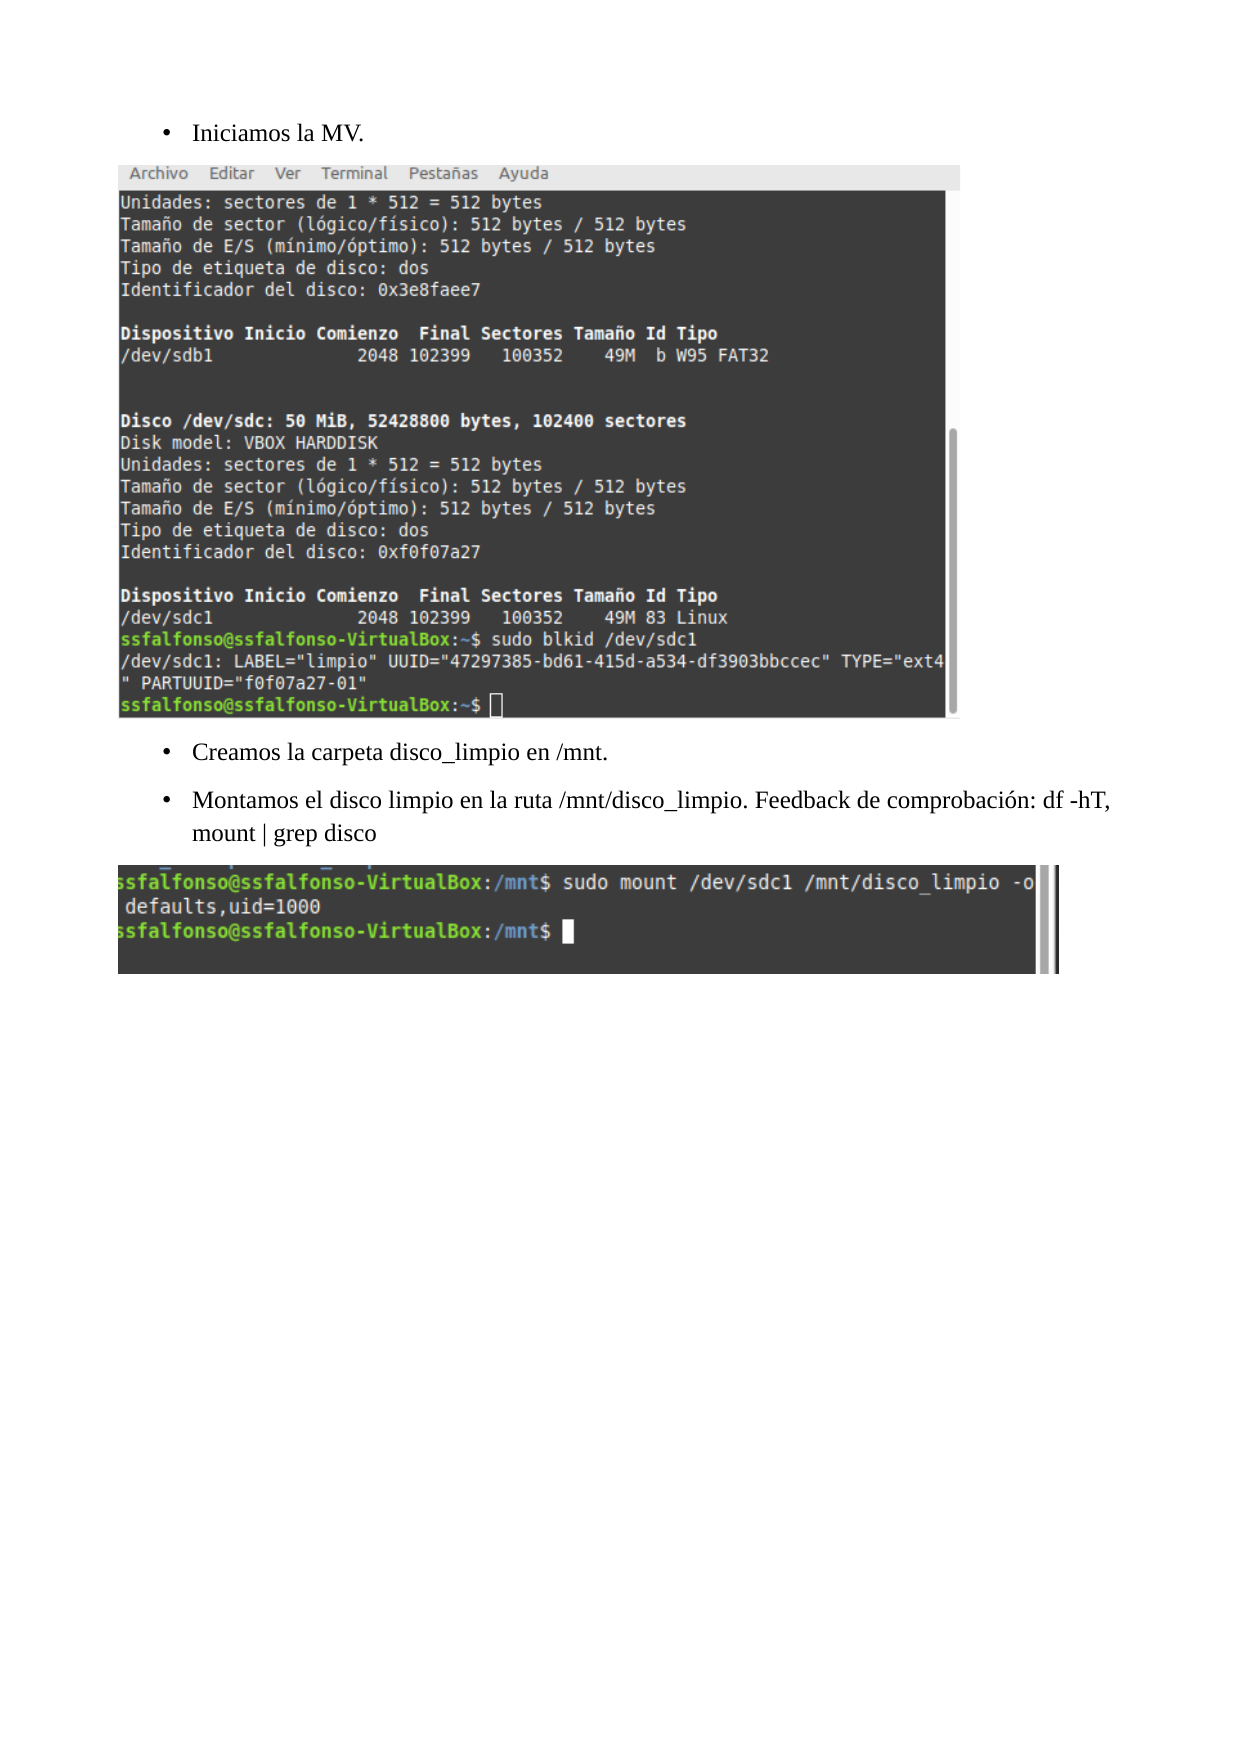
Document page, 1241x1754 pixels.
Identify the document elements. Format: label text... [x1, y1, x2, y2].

picture [118, 165, 961, 719]
list Iniciamos la MV. [162, 118, 1122, 147]
list Montamos el disco limpio en la ruta /mnt/disco_limpio. Feedback de comprobación: df -hT, mount | grep disco [162, 785, 1122, 847]
picture [118, 865, 1059, 974]
list Creamos la carpeta disco_limpio en /mnt. [162, 737, 1122, 766]
